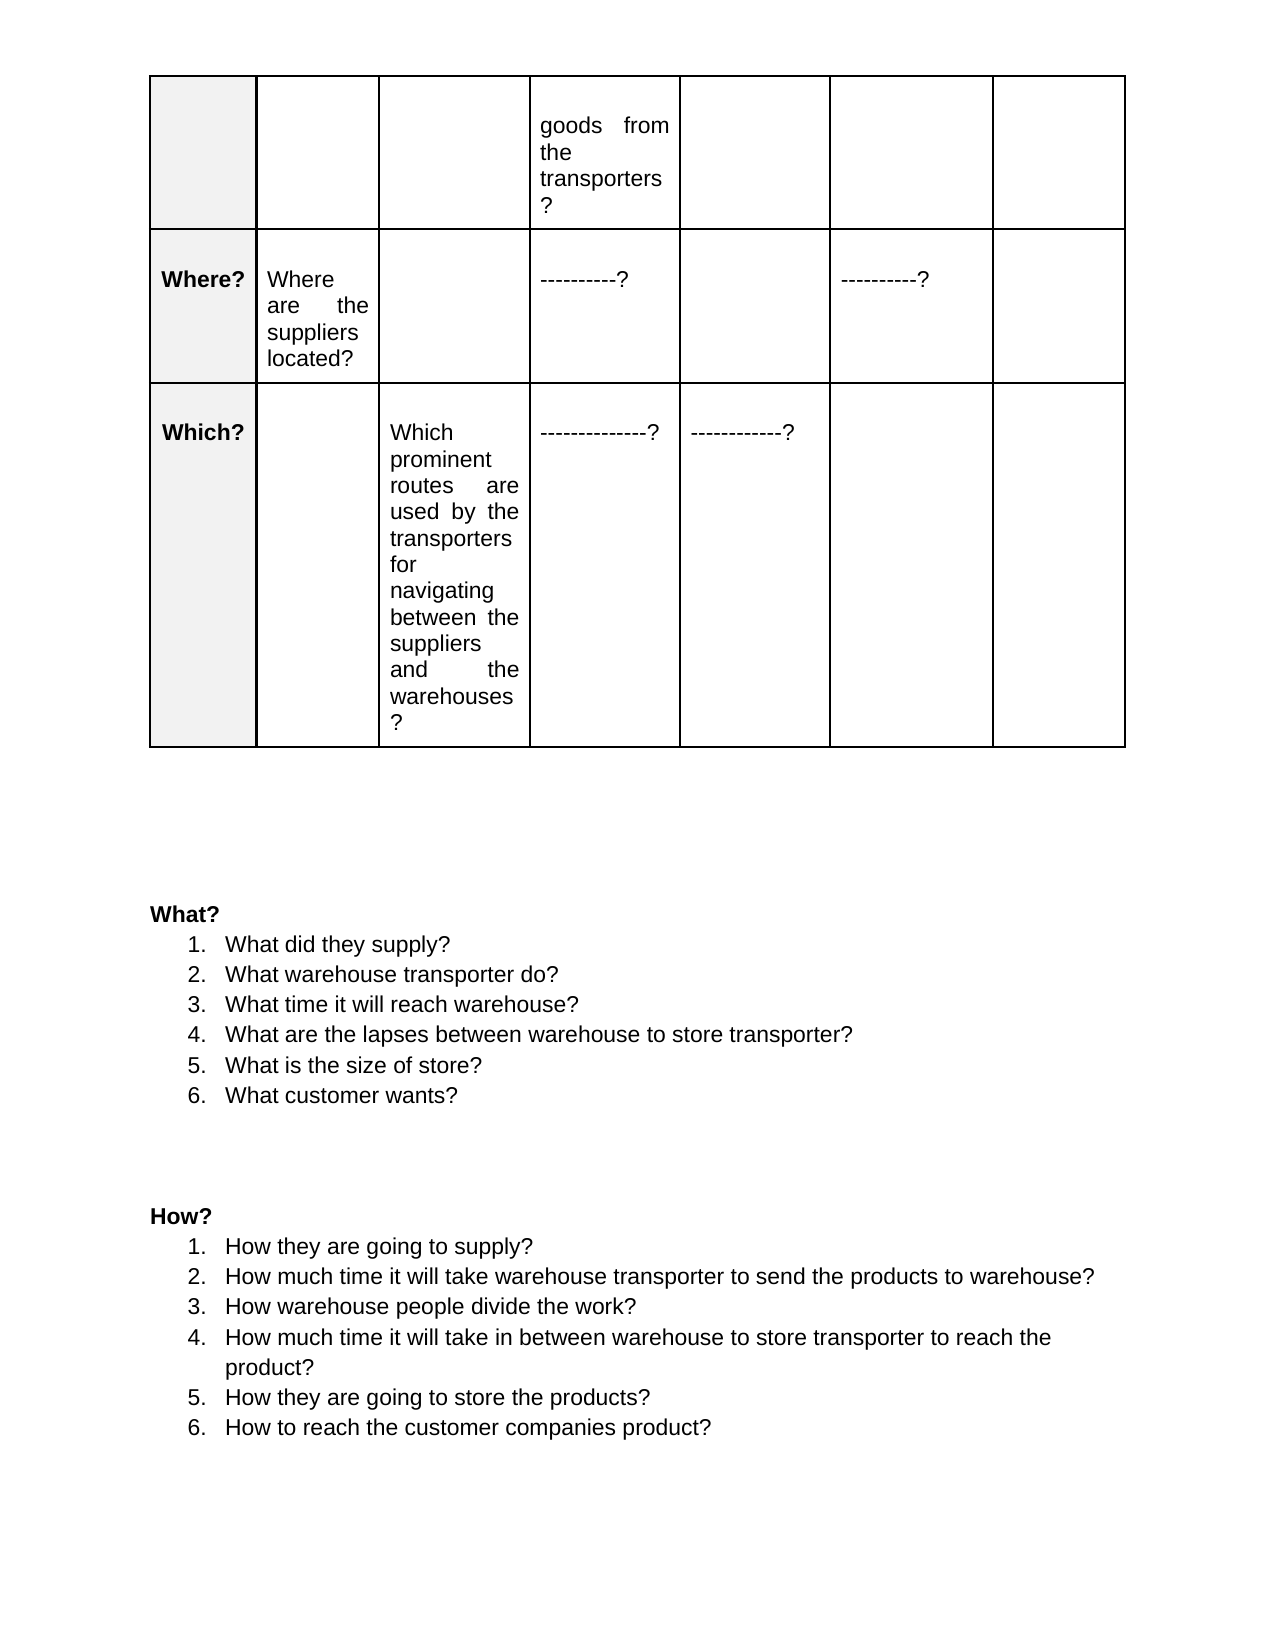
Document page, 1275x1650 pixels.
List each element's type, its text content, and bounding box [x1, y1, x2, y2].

list How they are going to supply? [187, 1233, 1125, 1259]
table_cell --------------? [531, 384, 679, 746]
table_cell [831, 77, 992, 228]
table_cell Where? [151, 230, 255, 382]
list How much time it will take in between warehouse to store transporter to reach the product? [187, 1323, 1125, 1380]
table_cell Which? [151, 384, 255, 746]
table_cell [994, 384, 1124, 746]
table_cell ------------? [681, 384, 829, 746]
list How much time it will take warehouse transporter to send the products to warehouse? [187, 1263, 1125, 1289]
table_cell Where are the suppliers located? [258, 230, 378, 382]
table_cell ----------? [831, 230, 992, 382]
table_cell ----------? [531, 230, 679, 382]
list How warehouse people divide the work? [187, 1293, 1125, 1320]
table_cell [994, 230, 1124, 382]
list What is the size of store? [187, 1052, 1125, 1078]
table_cell [151, 77, 255, 228]
table_cell Which prominent routes are used by the transporters for navigating between the suppliers and the warehouses? [380, 384, 529, 746]
text What? [150, 901, 1125, 927]
list What warehouse transporter do? [187, 961, 1125, 987]
table_cell [831, 384, 992, 746]
table_cell [380, 77, 529, 228]
table_cell [681, 230, 829, 382]
list What are the lapses between warehouse to store transporter? [187, 1021, 1125, 1048]
list What customer wants? [187, 1082, 1125, 1108]
table_cell [258, 77, 378, 228]
table_cell [681, 77, 829, 228]
table_cell goods from the transporters? [531, 77, 679, 228]
list What did they supply? [187, 931, 1125, 957]
table_cell [258, 384, 378, 746]
list What time it will reach warehouse? [187, 991, 1125, 1018]
list How they are going to store the products? [187, 1384, 1125, 1410]
table_cell [380, 230, 529, 382]
table_cell [994, 77, 1124, 228]
list How to reach the customer companies product? [187, 1414, 1125, 1441]
text How? [150, 1203, 1125, 1229]
